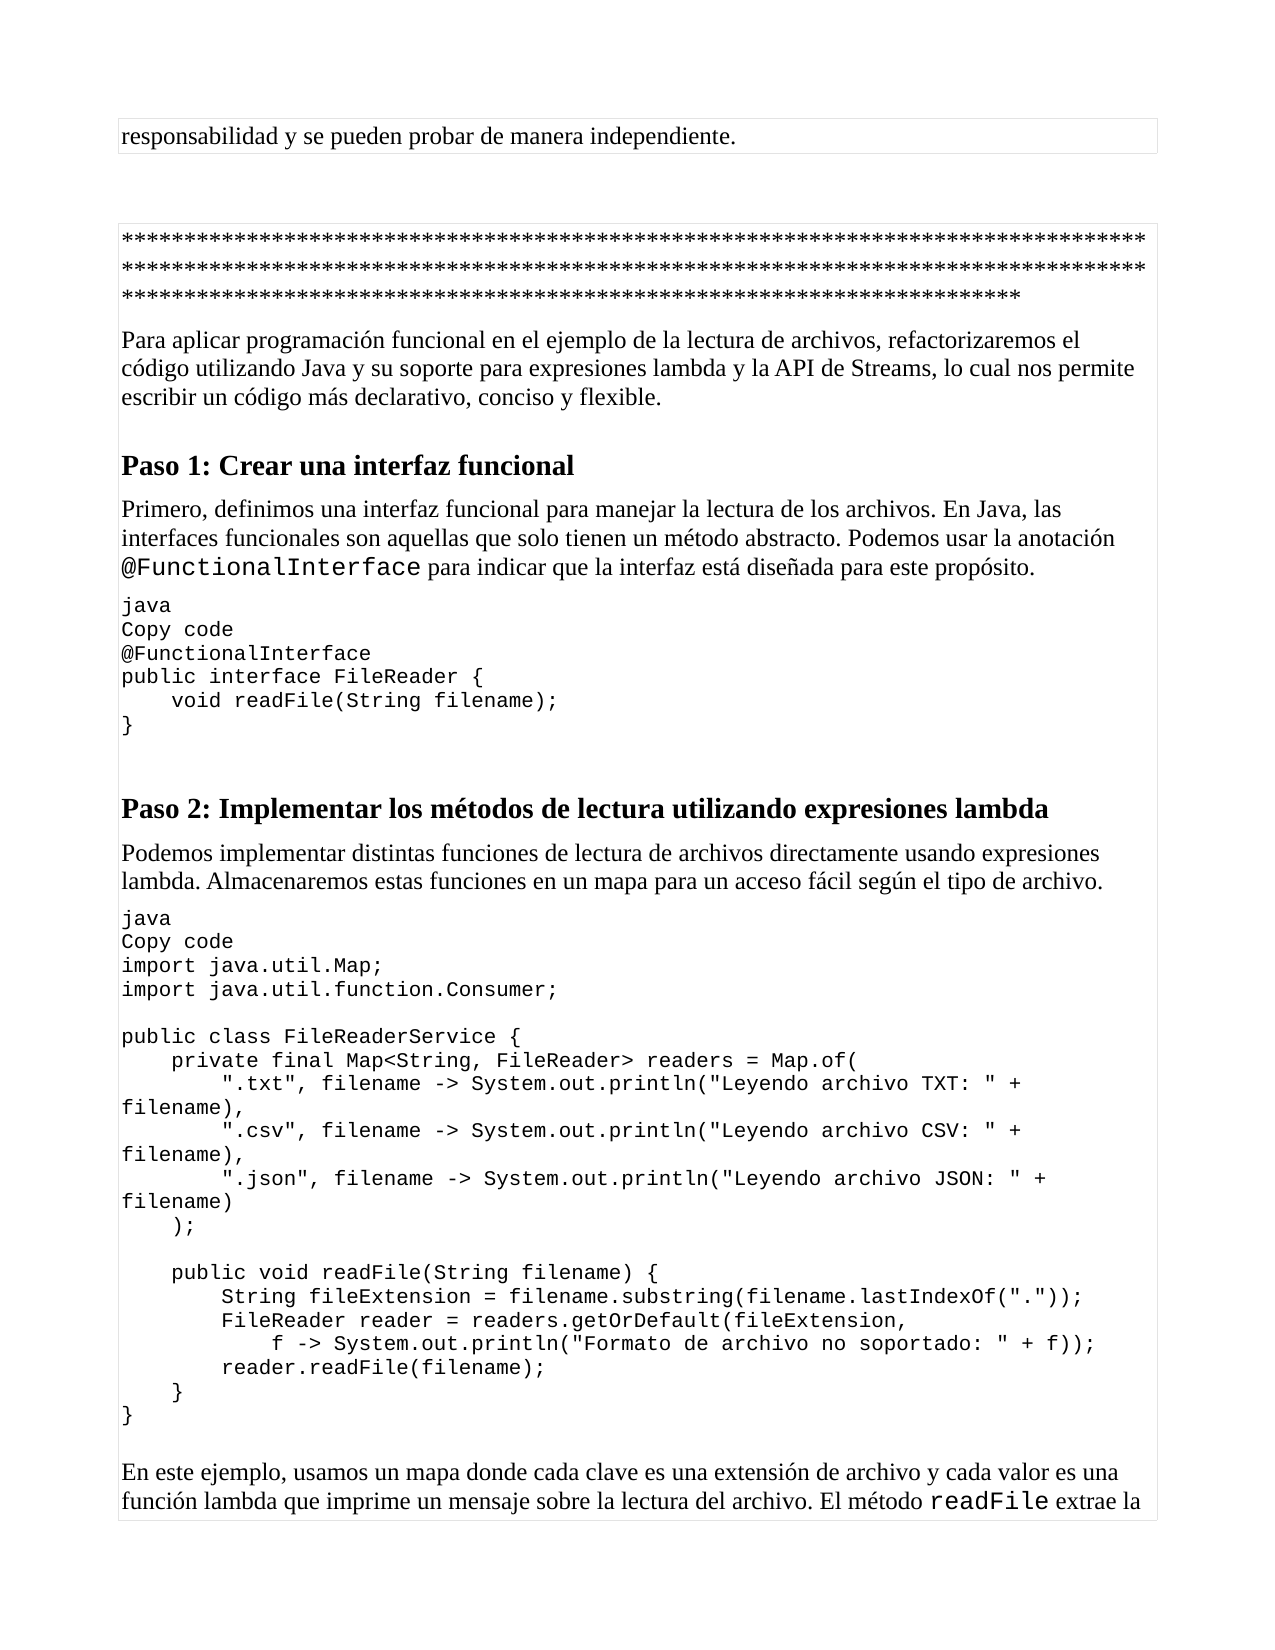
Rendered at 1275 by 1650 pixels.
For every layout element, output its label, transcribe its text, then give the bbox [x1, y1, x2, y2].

text public interface FileReader { [119, 663, 1157, 687]
text reader.readFile(filename); [119, 1354, 1157, 1378]
text En este ejemplo, usamos un mapa donde cada clave es una extensión de archivo y cada valor es una función lambda que imprime un mensaje sobre la lectura del archivo. El método readFile extrae la [119, 1454, 1157, 1520]
text } [119, 711, 1157, 737]
text Copy code [119, 928, 1157, 952]
text void readFile(String filename); [119, 687, 1157, 711]
text ******************************************************************************************************************************************************************************************************************************************** [119, 224, 1157, 312]
text java [119, 905, 1157, 928]
text Primero, definimos una interfaz funcional para manejar la lectura de los archivos. En Java, las interfaces funcionales son aquellas que solo tienen un método abstracto. Podemos usar la anotación @FunctionalInterface para indicar que la interfaz está diseñada para este propósito. [119, 491, 1157, 583]
subtitle Paso 1: Crear una interfaz funcional [119, 445, 1157, 482]
text String fileExtension = filename.substring(filename.lastIndexOf(".")); [119, 1283, 1157, 1307]
text responsabilidad y se pueden probar de manera independiente. [119, 119, 1157, 153]
text } [119, 1378, 1157, 1401]
text FileReader reader = readers.getOrDefault(fileExtension, [119, 1307, 1157, 1330]
text @FunctionalInterface [119, 639, 1157, 663]
text Copy code [119, 616, 1157, 639]
text f -> System.out.println("Formato de archivo no soportado: " + f)); [119, 1330, 1157, 1354]
text public class FileReaderService { [119, 1023, 1157, 1047]
text ".txt", filename -> System.out.println("Leyendo archivo TXT: " + filename), [119, 1070, 1157, 1117]
subtitle Paso 2: Implementar los métodos de lectura utilizando expresiones lambda [119, 789, 1157, 825]
text ".json", filename -> System.out.println("Leyendo archivo JSON: " + filename) [119, 1165, 1157, 1212]
text private final Map<String, FileReader> readers = Map.of( [119, 1047, 1157, 1070]
text Para aplicar programación funcional en el ejemplo de la lectura de archivos, refactorizaremos el código utilizando Java y su soporte para expresiones lambda y la API de Streams, lo cual nos permite escribir un código más declarativo, conciso y flexible. [119, 322, 1157, 411]
text public void readFile(String filename) { [119, 1259, 1157, 1283]
text import java.util.Map; [119, 952, 1157, 976]
text ); [119, 1212, 1157, 1239]
text java [119, 592, 1157, 616]
text } [119, 1401, 1157, 1428]
text import java.util.function.Consumer; [119, 976, 1157, 1002]
text Podemos implementar distintas funciones de lectura de archivos directamente usando expresiones lambda. Almacenaremos estas funciones en un mapa para un acceso fácil según el tipo de archivo. [119, 835, 1157, 895]
text ".csv", filename -> System.out.println("Leyendo archivo CSV: " + filename), [119, 1117, 1157, 1165]
